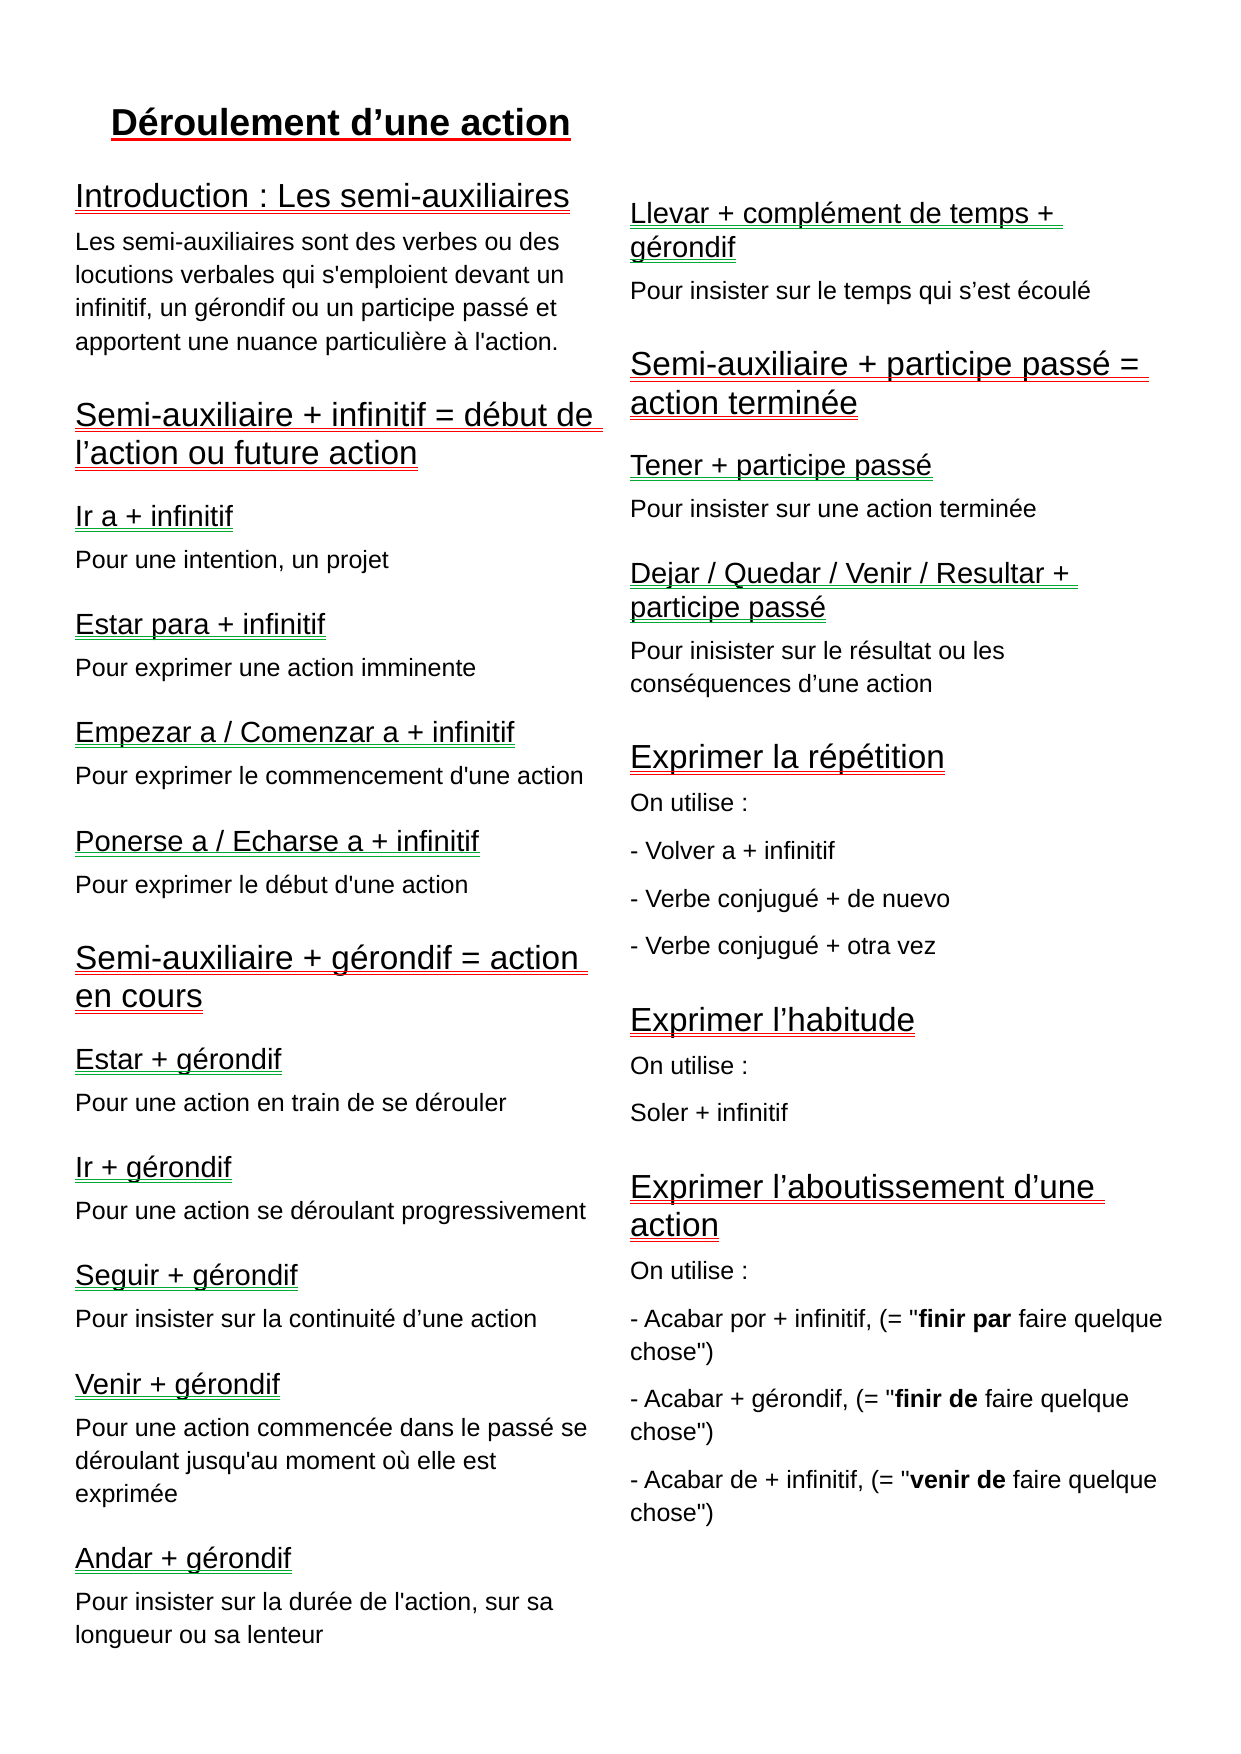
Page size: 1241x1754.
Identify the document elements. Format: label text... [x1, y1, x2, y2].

subtitle Estar + gérondif [75, 1042, 606, 1076]
subtitle Venir + gérondif [75, 1367, 606, 1400]
subtitle Seguir + gérondif [75, 1258, 606, 1292]
text Pour insister sur la durée de l'action, sur sa longueur ou sa lenteur [75, 1587, 606, 1649]
text Pour insister sur la continuité d’une action [75, 1304, 606, 1333]
subtitle Estar para + infinitif [75, 607, 606, 641]
text Pour exprimer le commencement d'une action [75, 761, 606, 790]
text On utilise : [630, 1256, 1165, 1285]
subtitle Exprimer l’aboutissement d’une action [630, 1167, 1165, 1243]
subtitle Semi-auxiliaire + infinitif = début de l’action ou future action [75, 395, 606, 472]
text Pour inisister sur le résultat ou les conséquences d’une action [630, 636, 1165, 698]
subtitle Ir a + infinitif [75, 499, 606, 532]
subtitle Exprimer l’habitude [630, 1000, 1165, 1038]
text Soler + infinitif [630, 1098, 1165, 1127]
text - Acabar + gérondif, (= "finir de faire quelque chose") [630, 1384, 1165, 1446]
text - Acabar por + infinitif, (= "finir par faire quelque chose") [630, 1304, 1165, 1365]
subtitle Llevar + complément de temps + gérondif [630, 196, 1165, 263]
text Pour une action en train de se dérouler [75, 1088, 606, 1117]
text - Verbe conjugué + otra vez [630, 931, 1165, 960]
subtitle Andar + gérondif [75, 1541, 606, 1574]
text Pour une action se déroulant progressivement [75, 1196, 606, 1225]
text Pour une action commencée dans le passé se déroulant jusqu'au moment où elle est exprimée [75, 1413, 606, 1507]
subtitle Déroulement d’une action [75, 100, 606, 143]
text Pour insister sur une action terminée [630, 494, 1165, 523]
subtitle Ponerse a / Echarse a + infinitif [75, 823, 606, 857]
subtitle Empezar a / Comenzar a + infinitif [75, 715, 606, 749]
text Pour exprimer le début d'une action [75, 869, 606, 898]
text Pour exprimer une action imminente [75, 653, 606, 682]
text Les semi-auxiliaires sont des verbes ou des locutions verbales qui s'emploient devant un infinitif, un gérondif ou un participe passé et apportent une nuance particulière à l'action. [75, 227, 606, 355]
text - Acabar de + infinitif, (= "venir de faire quelque chose") [630, 1465, 1165, 1527]
subtitle Dejar / Quedar / Venir / Resultar + participe passé [630, 556, 1165, 623]
text On utilise : [630, 788, 1165, 817]
subtitle Semi-auxiliaire + participe passé = action terminée [630, 344, 1165, 421]
text On utilise : [630, 1051, 1165, 1079]
text - Volver a + infinitif [630, 836, 1165, 865]
text - Verbe conjugué + de nuevo [630, 884, 1165, 912]
text Pour insister sur le temps qui s’est écoulé [630, 276, 1165, 304]
subtitle Introduction : Les semi-auxiliaires [75, 176, 606, 215]
subtitle Tener + participe passé [630, 448, 1165, 482]
subtitle Semi-auxiliaire + gérondif = action en cours [75, 938, 606, 1015]
subtitle Exprimer la répétition [630, 737, 1165, 776]
subtitle Ir + gérondif [75, 1150, 606, 1184]
text Pour une intention, un projet [75, 545, 606, 574]
